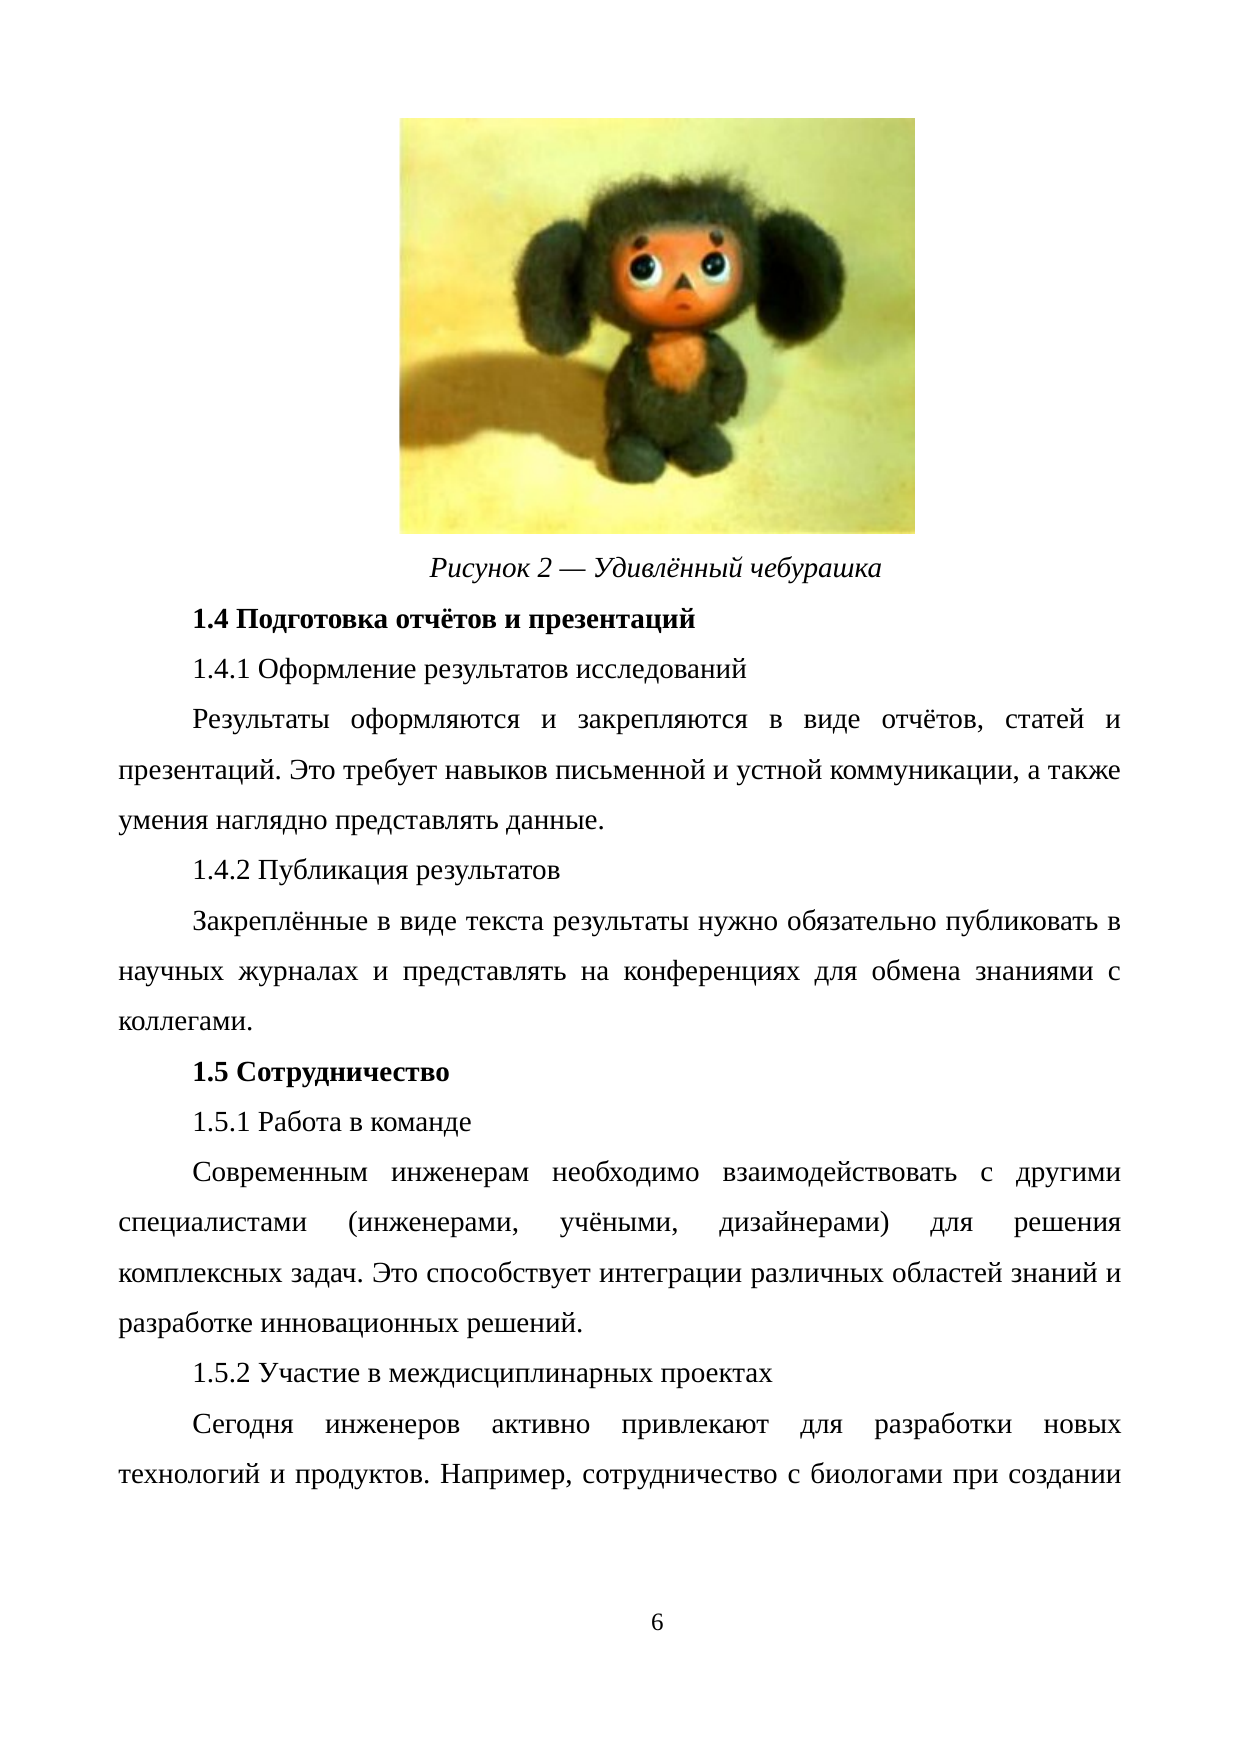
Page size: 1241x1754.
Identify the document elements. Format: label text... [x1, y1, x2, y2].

subtitle Оформление результатов исследований [118, 651, 1122, 685]
subtitle Сотрудничество [118, 1054, 1122, 1087]
text Современным инженерам необходимо взаимодействовать с другими специалистами (инженерами, учёными, дизайнерами) для решения комплексных задач. Это способствует интеграции различных областей знаний и разработке инновационных решений. [118, 1154, 1122, 1339]
subtitle Участие в междисциплинарных проектах [118, 1356, 1122, 1389]
text Сегодня инженеров активно привлекают для разработки новых технологий и продуктов. Например, сотрудничество с биологами при создании [118, 1406, 1122, 1490]
text Результаты оформляются и закрепляются в виде отчётов, статей и презентаций. Это требует навыков письменной и устной коммуникации, а также умения наглядно представлять данные. [118, 701, 1122, 836]
subtitle Публикация результатов [118, 852, 1122, 886]
picture [399, 118, 915, 534]
text Рисунок 2 — Удивлённый чебурашка [118, 551, 1122, 584]
subtitle Подготовка отчётов и презентаций [118, 601, 1122, 634]
subtitle Работа в команде [118, 1104, 1122, 1137]
text Закреплённые в виде текста результаты нужно обязательно публиковать в научных журналах и представлять на конференциях для обмена знаниями с коллегами. [118, 903, 1122, 1037]
